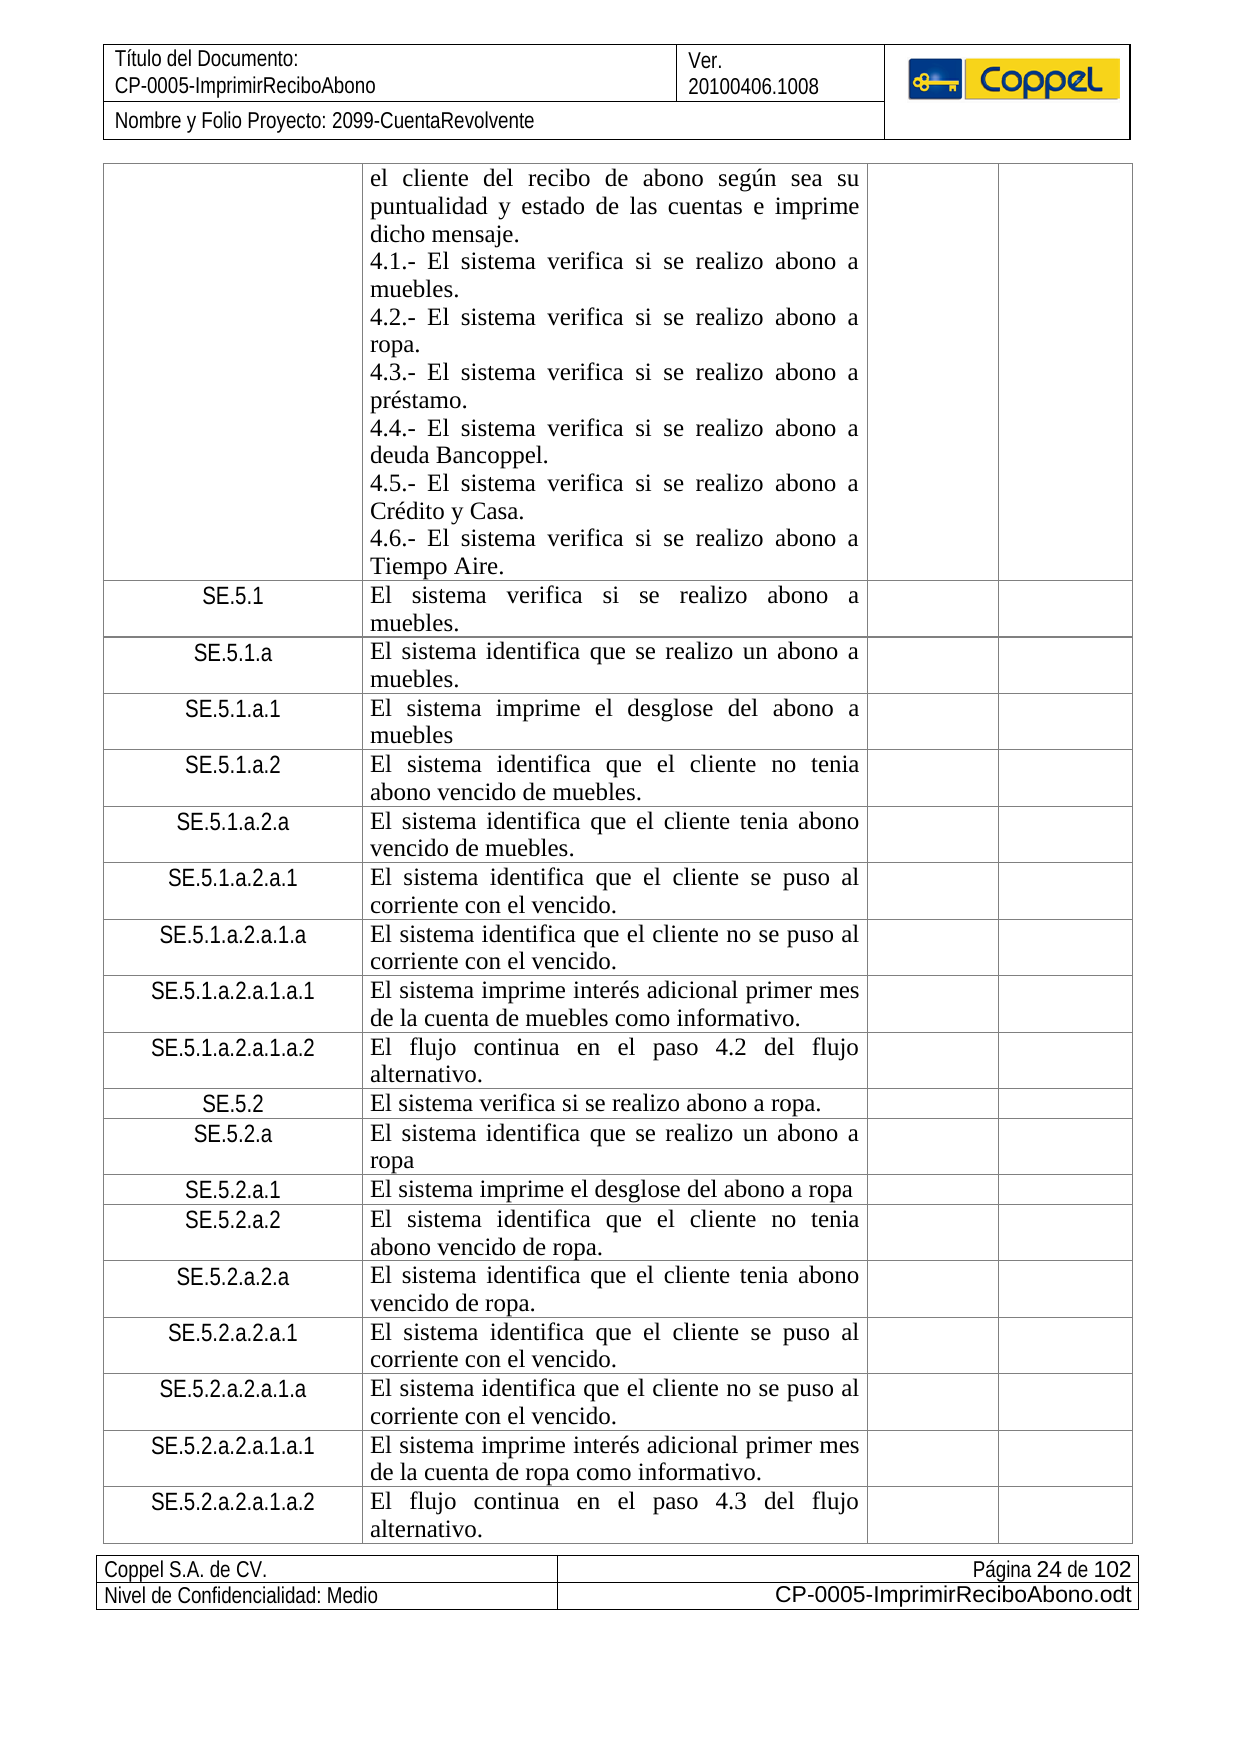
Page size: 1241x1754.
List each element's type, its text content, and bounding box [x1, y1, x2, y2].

table_cell [868, 1318, 998, 1373]
table_cell [868, 863, 998, 919]
table_cell SE.5.2.a.1 [104, 1175, 362, 1204]
table_cell [868, 1487, 998, 1543]
table_cell [999, 976, 1132, 1032]
table_cell [999, 750, 1132, 806]
table_cell SE.5.1.a.2.a.1.a [104, 920, 362, 975]
table_cell SE.5.2.a.2.a.1.a [104, 1374, 362, 1430]
table_cell SE.5.1.a.2.a [104, 807, 362, 862]
table_cell [999, 1205, 1132, 1260]
table_cell [868, 807, 998, 862]
table_cell El sistema identifica que el cliente tenia abono vencido de ropa. [363, 1261, 867, 1317]
table_cell [999, 1431, 1132, 1486]
table_cell [999, 920, 1132, 975]
table_cell SE.5.2.a.2.a.1 [104, 1318, 362, 1373]
table_cell [868, 1205, 998, 1260]
table_cell [999, 638, 1132, 693]
table_cell [868, 920, 998, 975]
table_cell [999, 581, 1132, 636]
table_cell [868, 1374, 998, 1430]
table_cell SE.5.1.a.1 [104, 694, 362, 749]
table_cell El sistema imprime interés adicional primer mes de la cuenta de muebles como informativo. [363, 976, 867, 1032]
table_cell SE.5.2.a [104, 1119, 362, 1174]
table_cell [868, 1175, 998, 1204]
table_cell SE.5.1.a.2.a.1.a.2 [104, 1033, 362, 1088]
table_cell El sistema identifica que el cliente no se puso al corriente con el vencido. [363, 920, 867, 975]
table_cell El sistema identifica que se realizo un abono a ropa [363, 1119, 867, 1174]
table_cell [868, 1033, 998, 1088]
table_cell SE.5.1.a.2.a.1.a.1 [104, 976, 362, 1032]
table_cell SE.5.1.a.2.a.1 [104, 863, 362, 919]
table_cell el cliente del recibo de abono según sea su puntualidad y estado de las cuentas e imprime dicho mensaje. 4.1.- El sistema verifica si se realizo abono a muebles. 4.2.- El sistema verifica si se realizo abono a ropa. 4.3.- El sistema verifica si se realizo abono a préstamo. 4.4.- El sistema verifica si se realizo abono a deuda Bancoppel. 4.5.- El sistema verifica si se realizo abono a Crédito y Casa. 4.6.- El sistema verifica si se realizo abono a Tiempo Aire. [363, 164, 867, 580]
table_cell [999, 1089, 1132, 1118]
table_cell El sistema identifica que se realizo un abono a muebles. [363, 638, 867, 693]
table_cell El sistema imprime el desglose del abono a ropa [363, 1175, 867, 1204]
table_cell SE.5.2 [104, 1089, 362, 1118]
table_cell [868, 1089, 998, 1118]
table_cell [868, 1261, 998, 1317]
table_cell [104, 164, 362, 580]
table_cell El sistema verifica si se realizo abono a ropa. [363, 1089, 867, 1118]
table_cell [999, 694, 1132, 749]
table_cell [999, 807, 1132, 862]
table_cell SE.5.2.a.2.a.1.a.1 [104, 1431, 362, 1486]
table_cell [999, 1318, 1132, 1373]
table_cell [868, 638, 998, 693]
table_cell [999, 863, 1132, 919]
table_cell [868, 164, 998, 580]
table_cell El sistema identifica que el cliente no tenia abono vencido de ropa. [363, 1205, 867, 1260]
table_cell El sistema identifica que el cliente no se puso al corriente con el vencido. [363, 1374, 867, 1430]
table_cell [999, 1261, 1132, 1317]
table_cell [868, 976, 998, 1032]
table_cell [868, 750, 998, 806]
table_cell El sistema imprime interés adicional primer mes de la cuenta de ropa como informativo. [363, 1431, 867, 1486]
table_cell [999, 1487, 1132, 1543]
table_cell [999, 1033, 1132, 1088]
table_cell [868, 694, 998, 749]
table_cell SE.5.1.a.2 [104, 750, 362, 806]
table_cell [868, 581, 998, 636]
table_cell El sistema identifica que el cliente tenia abono vencido de muebles. [363, 807, 867, 862]
table_cell [999, 1374, 1132, 1430]
table_cell SE.5.1 [104, 581, 362, 636]
table_cell [999, 1119, 1132, 1174]
table_cell [999, 164, 1132, 580]
table_cell [868, 1431, 998, 1486]
table_cell SE.5.2.a.2.a [104, 1261, 362, 1317]
table_cell SE.5.1.a [104, 638, 362, 693]
table_cell [868, 1119, 998, 1174]
table_cell El flujo continua en el paso 4.2 del flujo alternativo. [363, 1033, 867, 1088]
table_cell El sistema verifica si se realizo abono a muebles. [363, 581, 867, 636]
table_cell El sistema identifica que el cliente se puso al corriente con el vencido. [363, 1318, 867, 1373]
table_cell [999, 1175, 1132, 1204]
table_cell El sistema imprime el desglose del abono a muebles [363, 694, 867, 749]
table_cell SE.5.2.a.2.a.1.a.2 [104, 1487, 362, 1543]
table_cell El sistema identifica que el cliente no tenia abono vencido de muebles. [363, 750, 867, 806]
table_cell El sistema identifica que el cliente se puso al corriente con el vencido. [363, 863, 867, 919]
table_cell SE.5.2.a.2 [104, 1205, 362, 1260]
table_cell El flujo continua en el paso 4.3 del flujo alternativo. [363, 1487, 867, 1543]
